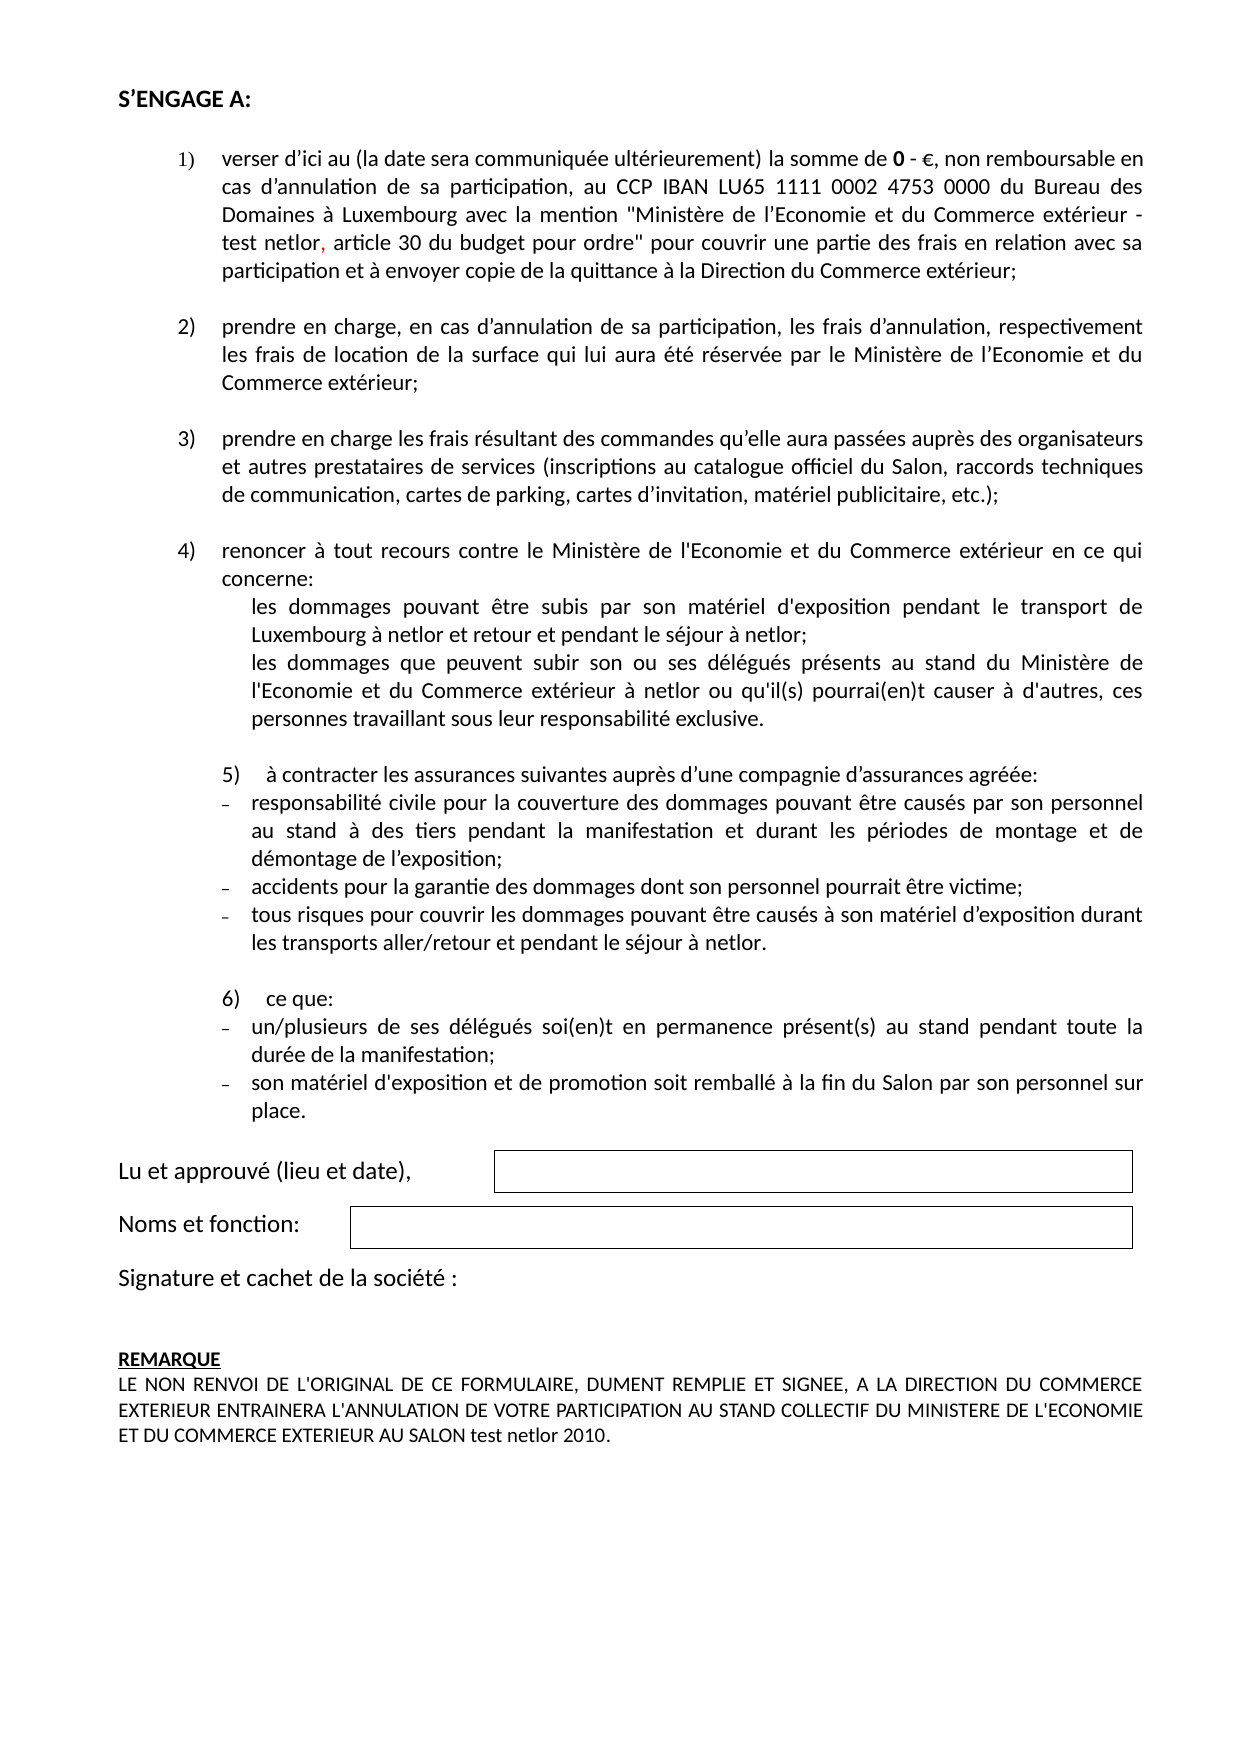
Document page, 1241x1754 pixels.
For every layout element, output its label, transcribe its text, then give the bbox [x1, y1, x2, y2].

text [1133, 1208, 1145, 1239]
text Lu et approuvé (lieu et date), [118, 1155, 494, 1186]
text Noms et fonction: [118, 1208, 350, 1239]
text les dommages pouvant être subis par son matériel d'exposition pendant le transport de Luxembourg à netlor et retour et pendant le séjour à netlor; [222, 592, 1145, 648]
list ce que: [222, 984, 1145, 1012]
list à contracter les assurances suivantes auprès d’une compagnie d’assurances agréée: [222, 760, 1145, 788]
text les dommages que peuvent subir son ou ses délégués présents au stand du Ministère de l'Economie et du Commerce extérieur à netlor ou qu'il(s) pourrai(en)t causer à d'autres, ces personnes travaillant sous leur responsabilité exclusive. [222, 648, 1145, 732]
list tous risques pour couvrir les dommages pouvant être causés à son matériel d’exposition durant les transports aller/retour et pendant le séjour à netlor. [222, 900, 1145, 956]
list responsabilité civile pour la couverture des dommages pouvant être causés par son personnel au stand à des tiers pendant la manifestation et durant les périodes de montage et de démontage de l’exposition; [222, 788, 1145, 872]
text LE NON RENVOI DE L'ORIGINAL DE CE FORMULAIRE, DUMENT REMPLIE ET SIGNEE, A LA DIRECTION DU COMMERCE EXTERIEUR ENTRAINERA L'ANNULATION DE VOTRE PARTICIPATION AU STAND COLLECTIF DU MINISTERE DE L'ECONOMIE ET DU COMMERCE EXTERIEUR AU SALON test netlor 2010. [118, 1371, 1145, 1448]
text REMARQUE [118, 1346, 1145, 1371]
text Signature et cachet de la société : [118, 1262, 1145, 1292]
text S’ENGAGE A: [118, 83, 1145, 113]
list renoncer à tout recours contre le Ministère de l'Economie et du Commerce extérieur en ce qui concerne: [177, 536, 1145, 592]
list verser d’ici au (la date sera communiquée ultérieurement) la somme de 0 - €, non remboursable en cas d’annulation de sa participation, au CCP IBAN LU65 1111 0002 4753 0000 du Bureau des Domaines à Luxembourg avec la mention "Ministère de l’Economie et du Commerce extérieur - test netlor, article 30 du budget pour ordre" pour couvrir une partie des frais en relation avec sa participation et à envoyer copie de la quittance à la Direction du Commerce extérieur; [177, 144, 1145, 284]
list son matériel d'exposition et de promotion soit remballé à la fin du Salon par son personnel sur place. [222, 1068, 1145, 1124]
list prendre en charge, en cas d’annulation de sa participation, les frais d’annulation, respectivement les frais de location de la surface qui lui aura été réservée par le Ministère de l’Economie et du Commerce extérieur; [177, 312, 1145, 396]
list accidents pour la garantie des dommages dont son personnel pourrait être victime; [222, 872, 1145, 900]
list un/plusieurs de ses délégués soi(en)t en permanence présent(s) au stand pendant toute la durée de la manifestation; [222, 1012, 1145, 1068]
list prendre en charge les frais résultant des commandes qu’elle aura passées auprès des organisateurs et autres prestataires de services (inscriptions au catalogue officiel du Salon, raccords techniques de communication, cartes de parking, cartes d’invitation, matériel publicitaire, etc.); [177, 424, 1145, 508]
